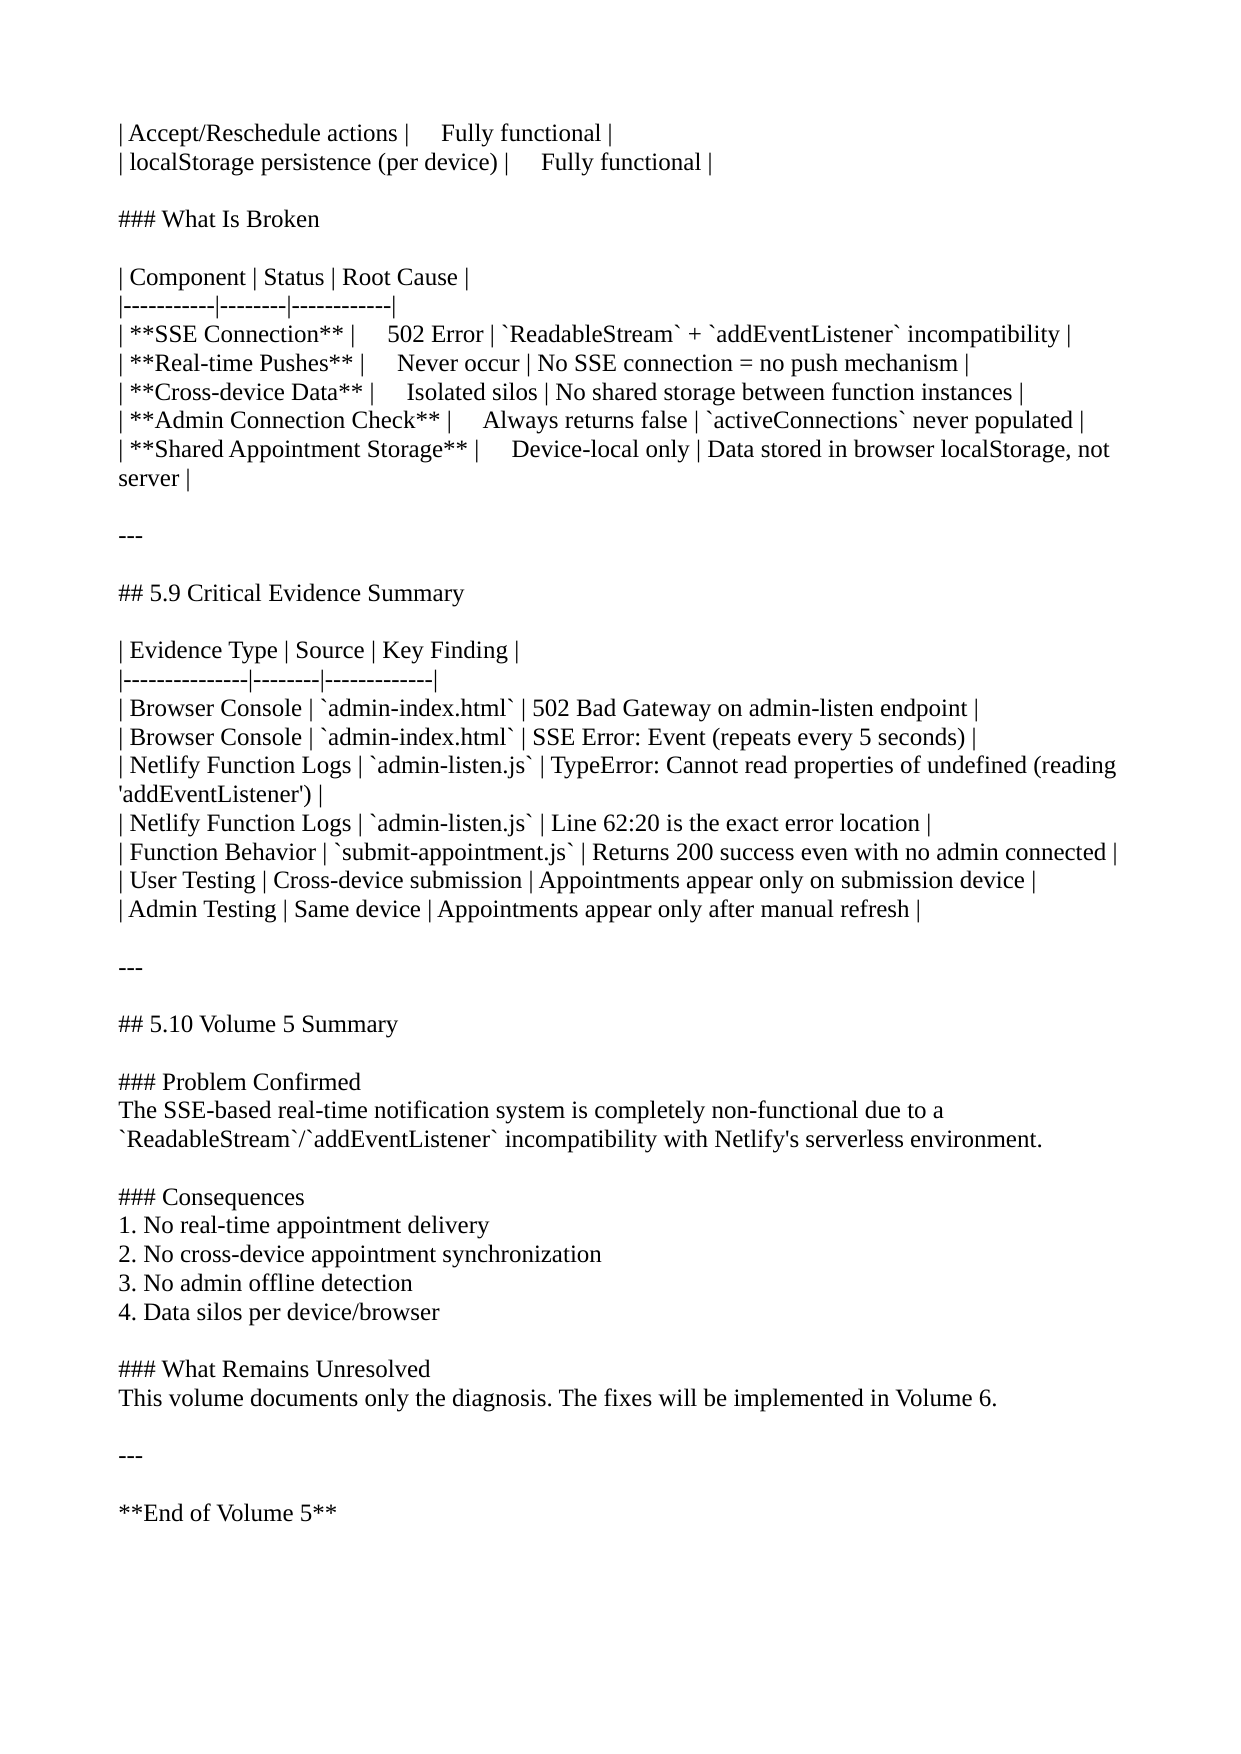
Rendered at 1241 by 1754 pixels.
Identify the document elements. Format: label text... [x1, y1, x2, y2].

text 4. Data silos per device/browser [118, 1297, 1122, 1326]
text | **Cross-device Data** | ❌ Isolated silos | No shared storage between function instances | [118, 377, 1122, 406]
text | **Shared Appointment Storage** | ❌ Device-local only | Data stored in browser localStorage, not server | [118, 434, 1122, 492]
text --- [118, 952, 1122, 981]
text 3. No admin offline detection [118, 1268, 1122, 1297]
text | Component | Status | Root Cause | [118, 262, 1122, 291]
text 2. No cross-device appointment synchronization [118, 1239, 1122, 1268]
text ## 5.10 Volume 5 Summary [118, 1009, 1122, 1038]
text ### Consequences [118, 1182, 1122, 1211]
text --- [118, 521, 1122, 549]
text This volume documents only the diagnosis. The fixes will be implemented in Volume 6. [118, 1383, 1122, 1412]
text --- [118, 1441, 1122, 1469]
text | **Admin Connection Check** | ❌ Always returns false | `activeConnections` never populated | [118, 406, 1122, 434]
text | Netlify Function Logs | `admin-listen.js` | TypeError: Cannot read properties of undefined (reading 'addEventListener') | [118, 751, 1122, 808]
text 1. No real-time appointment delivery [118, 1211, 1122, 1239]
text |---------------|--------|-------------| [118, 664, 1122, 693]
text | Function Behavior | `submit-appointment.js` | Returns 200 success even with no admin connected | [118, 837, 1122, 866]
text | Browser Console | `admin-index.html` | SSE Error: Event (repeats every 5 seconds) | [118, 722, 1122, 751]
text | localStorage persistence (per device) | ✅ Fully functional | [118, 147, 1122, 176]
text **End of Volume 5** [118, 1498, 1122, 1527]
text | User Testing | Cross-device submission | Appointments appear only on submission device | [118, 866, 1122, 894]
text The SSE-based real-time notification system is completely non-functional due to a `ReadableStream`/`addEventListener` incompatibility with Netlify's serverless environment. [118, 1096, 1122, 1153]
text ### What Remains Unresolved [118, 1354, 1122, 1383]
text ## 5.9 Critical Evidence Summary [118, 578, 1122, 607]
text | **Real-time Pushes** | ❌ Never occur | No SSE connection = no push mechanism | [118, 348, 1122, 377]
text | Evidence Type | Source | Key Finding | [118, 636, 1122, 664]
text | Admin Testing | Same device | Appointments appear only after manual refresh | [118, 894, 1122, 923]
text |-----------|--------|------------| [118, 291, 1122, 319]
text | **SSE Connection** | ❌ 502 Error | `ReadableStream` + `addEventListener` incompatibility | [118, 319, 1122, 348]
text | Netlify Function Logs | `admin-listen.js` | Line 62:20 is the exact error location | [118, 808, 1122, 837]
text ### Problem Confirmed [118, 1067, 1122, 1096]
text | Browser Console | `admin-index.html` | 502 Bad Gateway on admin-listen endpoint | [118, 693, 1122, 722]
text ### What Is Broken [118, 204, 1122, 233]
text | Accept/Reschedule actions | ✅ Fully functional | [118, 118, 1122, 147]
